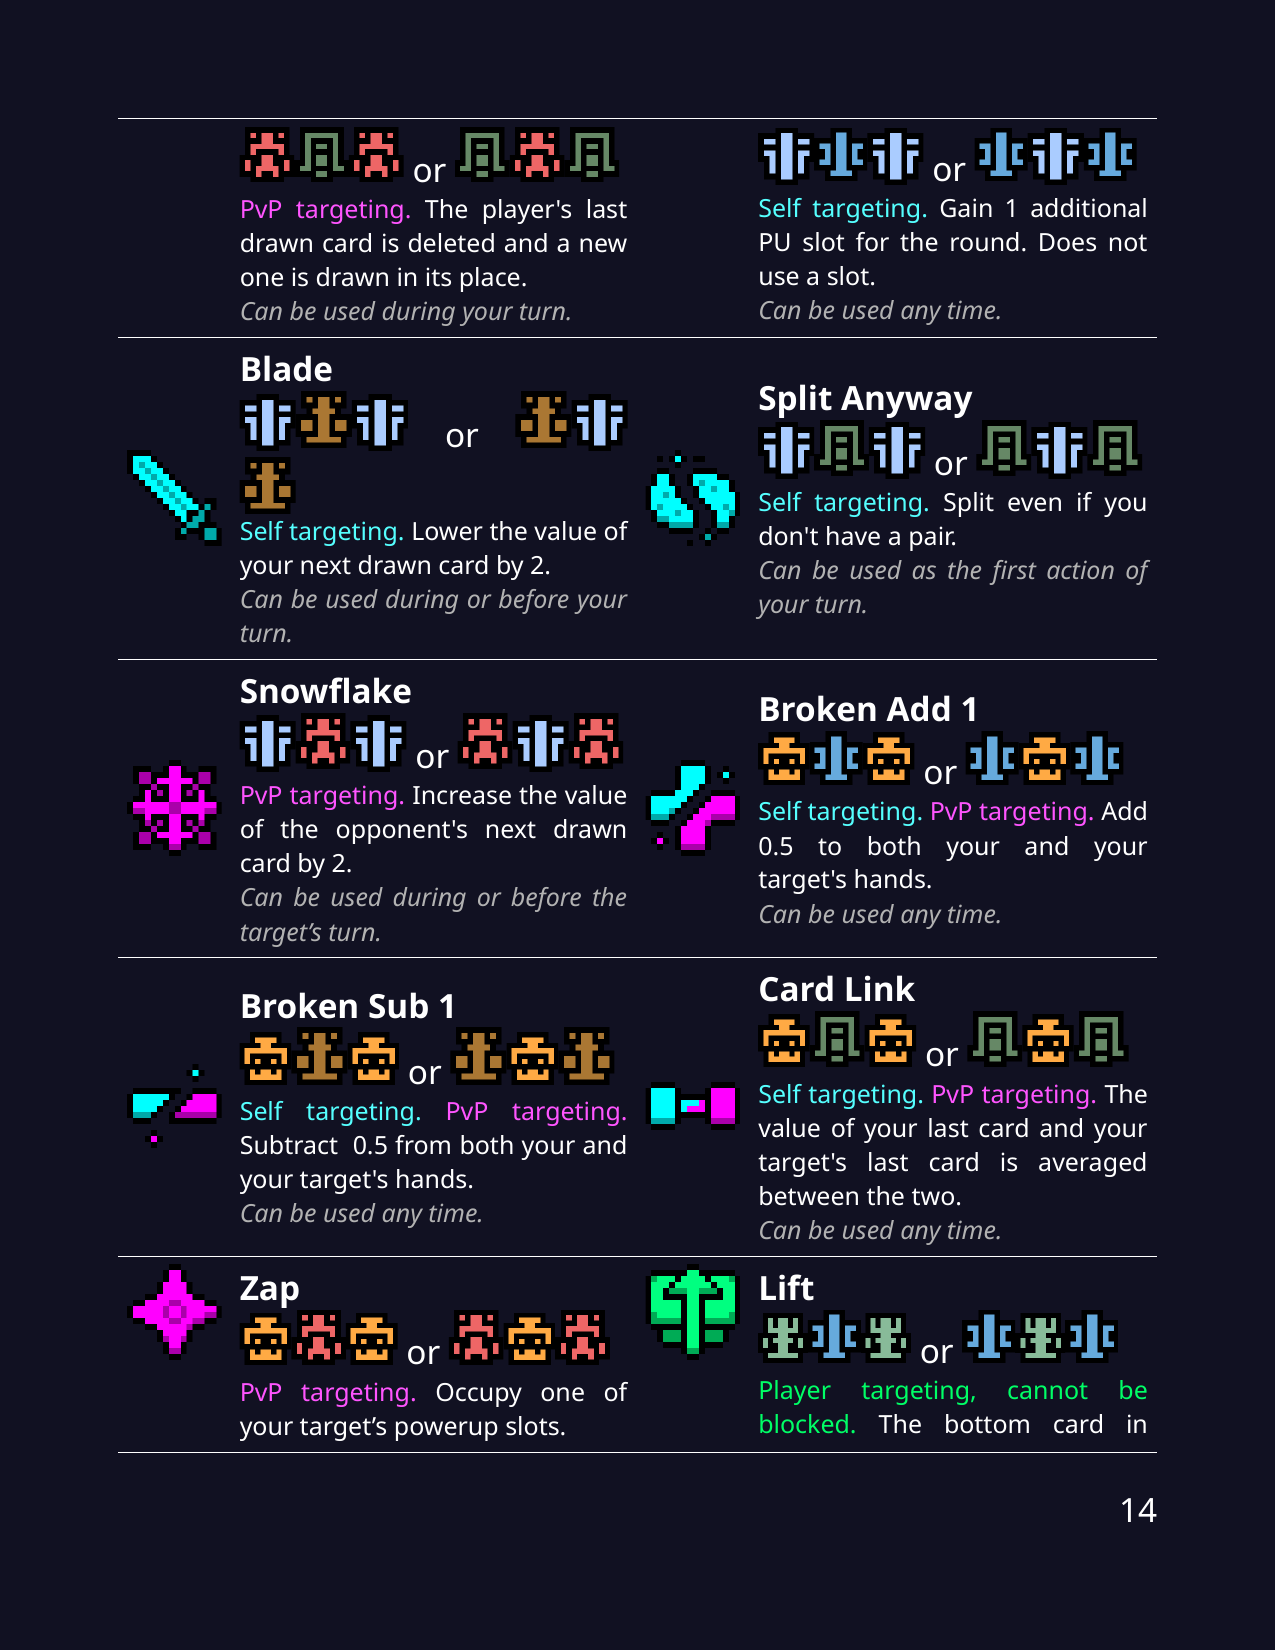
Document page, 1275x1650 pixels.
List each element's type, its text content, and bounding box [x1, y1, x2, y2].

picture [455, 127, 620, 182]
table_cell [118, 338, 231, 659]
picture [962, 1310, 1118, 1363]
picture [758, 420, 926, 479]
picture [974, 128, 1137, 185]
picture [645, 1264, 740, 1360]
table_cell Card Link or Self targeting. PvP targeting. The value of your last card and your target's last card is averaged between the two. Can be used any time. [749, 958, 1157, 1256]
picture [758, 128, 924, 185]
table_cell Blade or Self targeting. Lower the value of your next drawn card by 2. Can be used during or before your turn. [231, 338, 637, 659]
table_cell or PvP targeting. The player's last drawn card is deleted and a new one is drawn in its place. Can be used during your turn. [231, 119, 637, 337]
picture [448, 1310, 610, 1365]
table_cell Broken Add 1 or Self targeting. PvP targeting. Add 0.5 to both your and your target's hands. Can be used any time. [749, 660, 1157, 957]
table_cell Zap or PvP targeting. Occupy one of your target’s powerup slots. [231, 1257, 637, 1452]
picture [758, 1310, 911, 1363]
picture [239, 391, 408, 451]
table_cell Snowflake or PvP targeting. Increase the value of the opponent's next drawn card by 2. Can be used during or before the target’s turn. [231, 660, 637, 957]
picture [976, 420, 1143, 479]
table_cell Broken Sub 1 or Self targeting. PvP targeting. Subtract 0.5 from both your and your target's hands. Can be used any time. [231, 958, 637, 1256]
picture [127, 760, 222, 856]
table_cell [637, 958, 749, 1256]
picture [758, 731, 915, 785]
picture [127, 1264, 222, 1360]
picture [967, 1011, 1129, 1067]
table_cell [637, 119, 749, 337]
table_cell [118, 119, 231, 337]
picture [450, 1027, 615, 1085]
picture [965, 731, 1124, 785]
table_cell Split Anyway or Self targeting. Split even if you don't have a pair. Can be used as the first action of your turn. [749, 338, 1157, 659]
picture [127, 450, 222, 546]
picture [515, 391, 628, 451]
table_cell or Self targeting. Gain 1 additional PU slot for the round. Does not use a slot. Can be used any time. [749, 119, 1157, 337]
picture [239, 1027, 399, 1085]
table_cell Lift or Player targeting, cannot be blocked. The bottom card in [749, 1257, 1157, 1452]
table_cell [637, 1257, 749, 1452]
table_cell [637, 338, 749, 659]
picture [239, 1310, 398, 1365]
table_cell [118, 660, 231, 957]
table_cell [637, 660, 749, 957]
picture [645, 760, 740, 856]
picture [127, 1059, 222, 1154]
picture [457, 713, 624, 772]
picture [645, 1059, 740, 1154]
picture [239, 127, 404, 182]
table_cell [118, 958, 231, 1256]
picture [645, 450, 740, 546]
table_cell [118, 1257, 231, 1452]
picture [239, 713, 407, 772]
picture [239, 457, 296, 514]
picture [758, 1011, 917, 1067]
